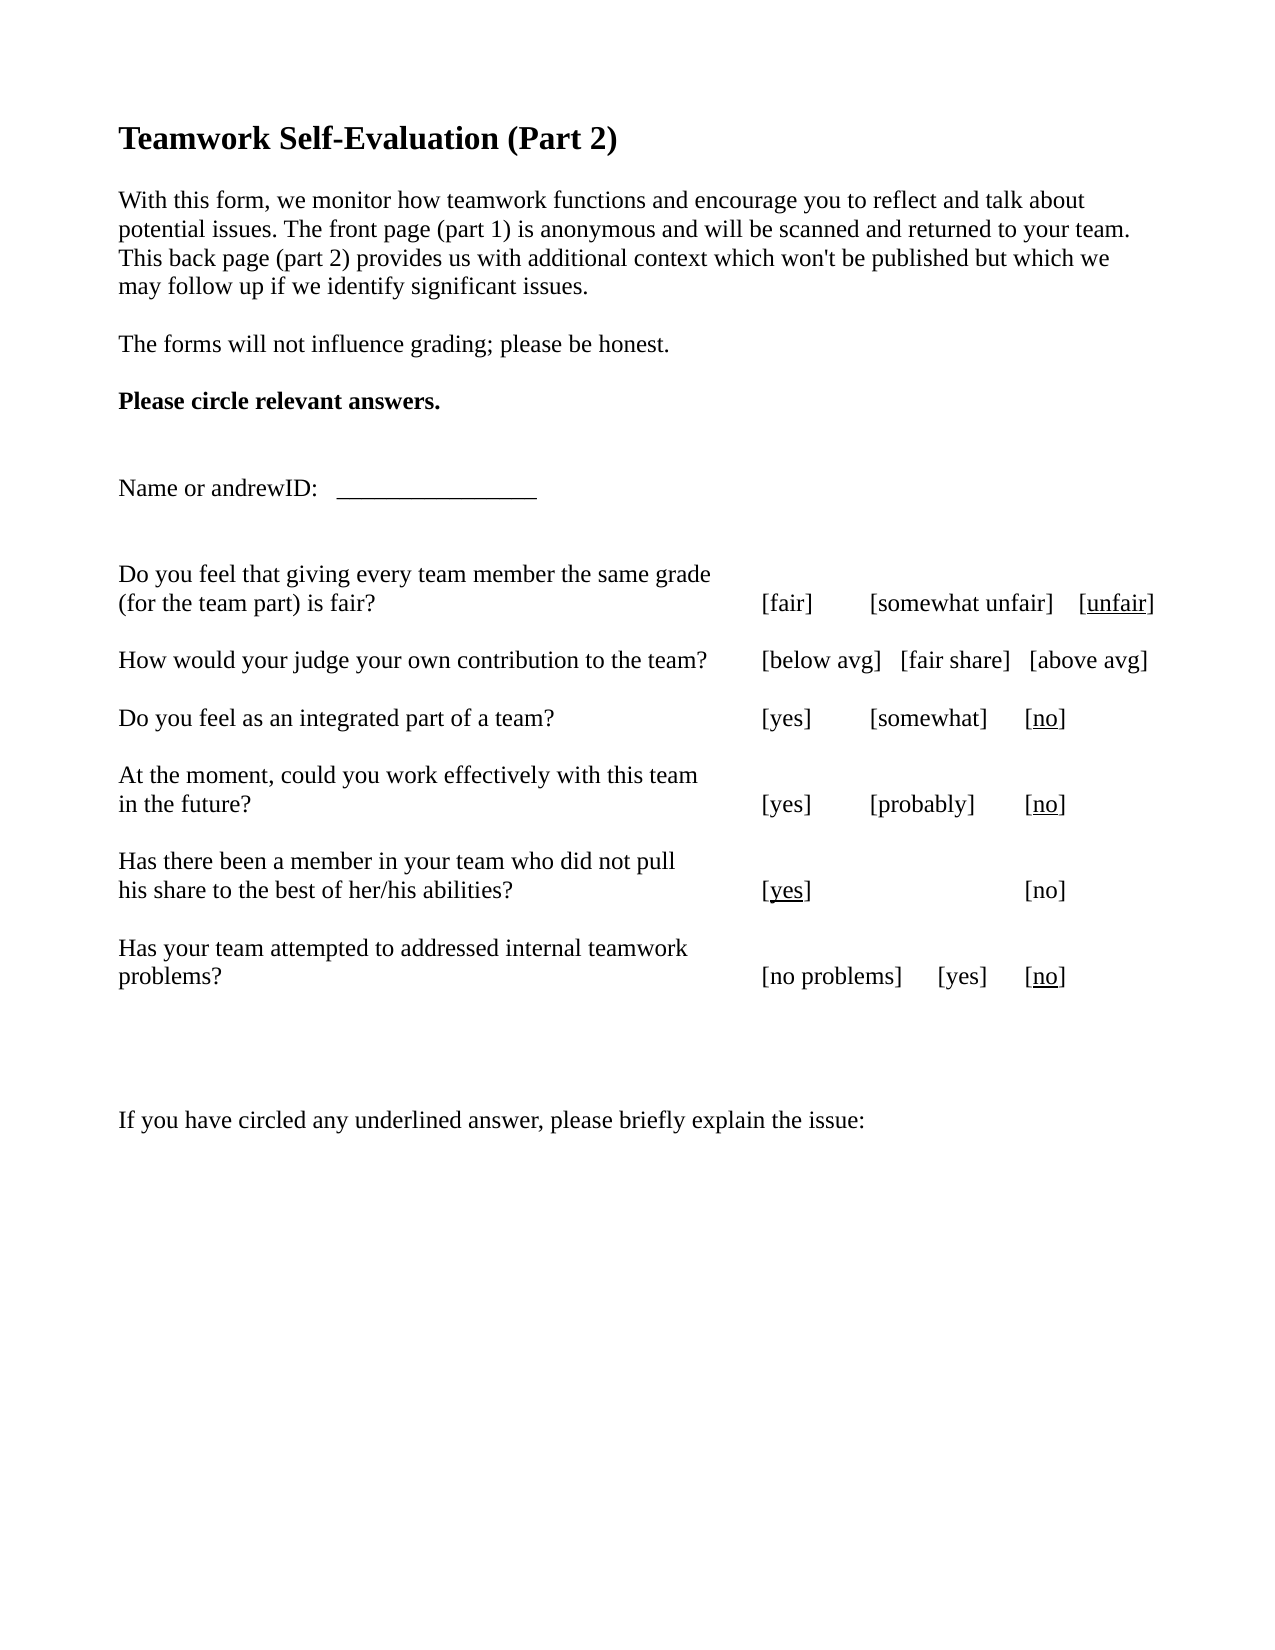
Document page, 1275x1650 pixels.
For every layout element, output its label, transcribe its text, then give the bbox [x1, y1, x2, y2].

text At the moment, could you work effectively with this team in the future? [yes] [probably] [no] [118, 760, 1157, 818]
text Do you feel that giving every team member the same grade (for the team part) is fair? [fair] [somewhat unfair] [unfair] [118, 559, 1157, 616]
text Teamwork Self-Evaluation (Part 2) [118, 118, 1157, 156]
text With this form, we monitor how teamwork functions and encourage you to reflect and talk about potential issues. The front page (part 1) is anonymous and will be scanned and returned to your team. This back page (part 2) provides us with additional context which won't be published but which we may follow up if we identify significant issues. [118, 185, 1157, 300]
text The forms will not influence grading; please be honest. [118, 329, 1157, 358]
text Has there been a member in your team who did not pull his share to the best of her/his abilities? [yes] [no] [118, 846, 1157, 904]
text Please circle relevant answers. [118, 386, 1157, 415]
text Do you feel as an integrated part of a team? [yes] [somewhat] [no] [118, 703, 1157, 731]
text How would your judge your own contribution to the team? [below avg] [fair share] [above avg] [118, 645, 1157, 674]
text If you have circled any underlined answer, please briefly explain the issue: [118, 1105, 1157, 1134]
text Has your team attempted to addressed internal teamwork problems? [no problems] [yes] [no] [118, 933, 1157, 990]
text Name or andrewID: ________________ [118, 473, 1157, 501]
